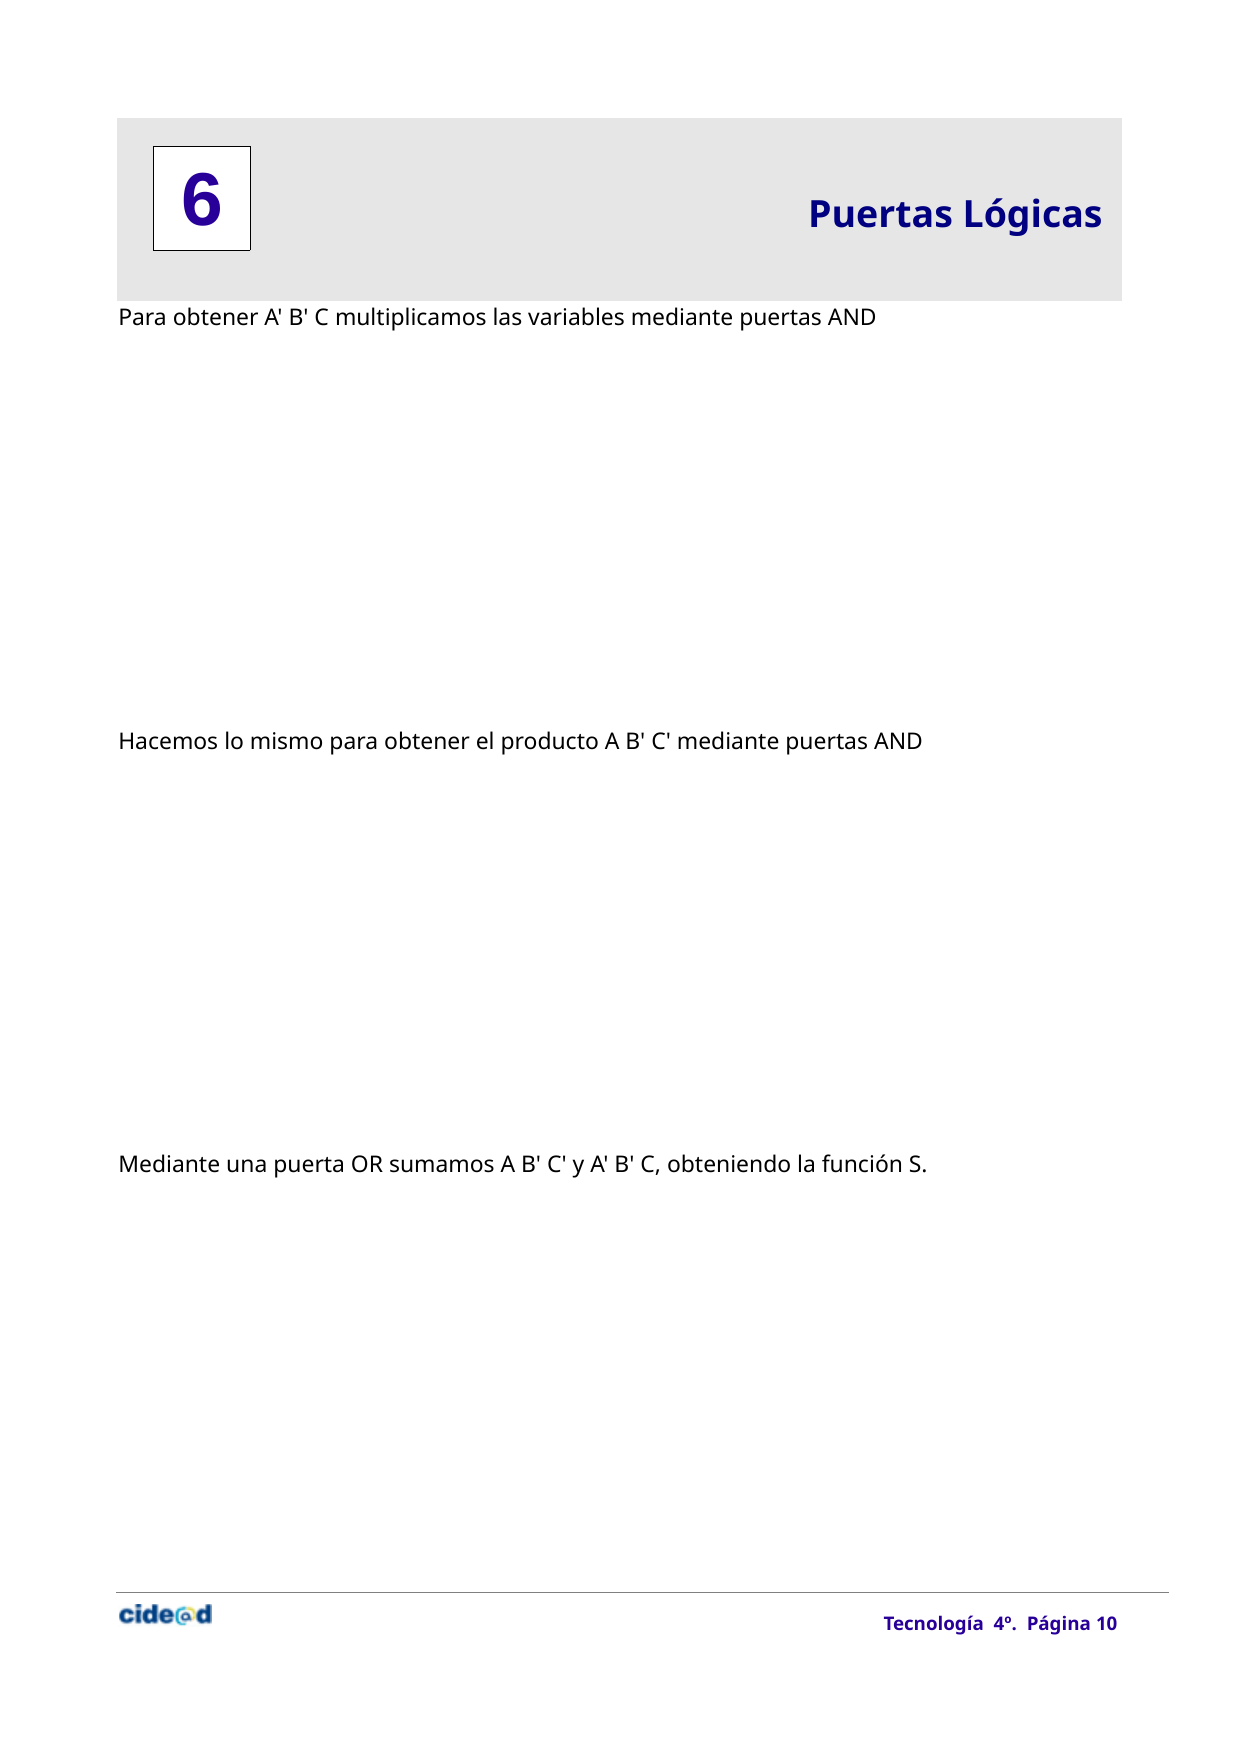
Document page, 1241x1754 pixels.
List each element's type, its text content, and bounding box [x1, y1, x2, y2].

text Mediante una puerta OR sumamos A B' C' y A' B' C, obteniendo la función S. [118, 1148, 1122, 1180]
text Para obtener A' B' C multiplicamos las variables mediante puertas AND [118, 301, 1122, 332]
text Hacemos lo mismo para obtener el producto A B' C' mediante puertas AND [118, 725, 1122, 756]
picture [118, 1604, 212, 1627]
